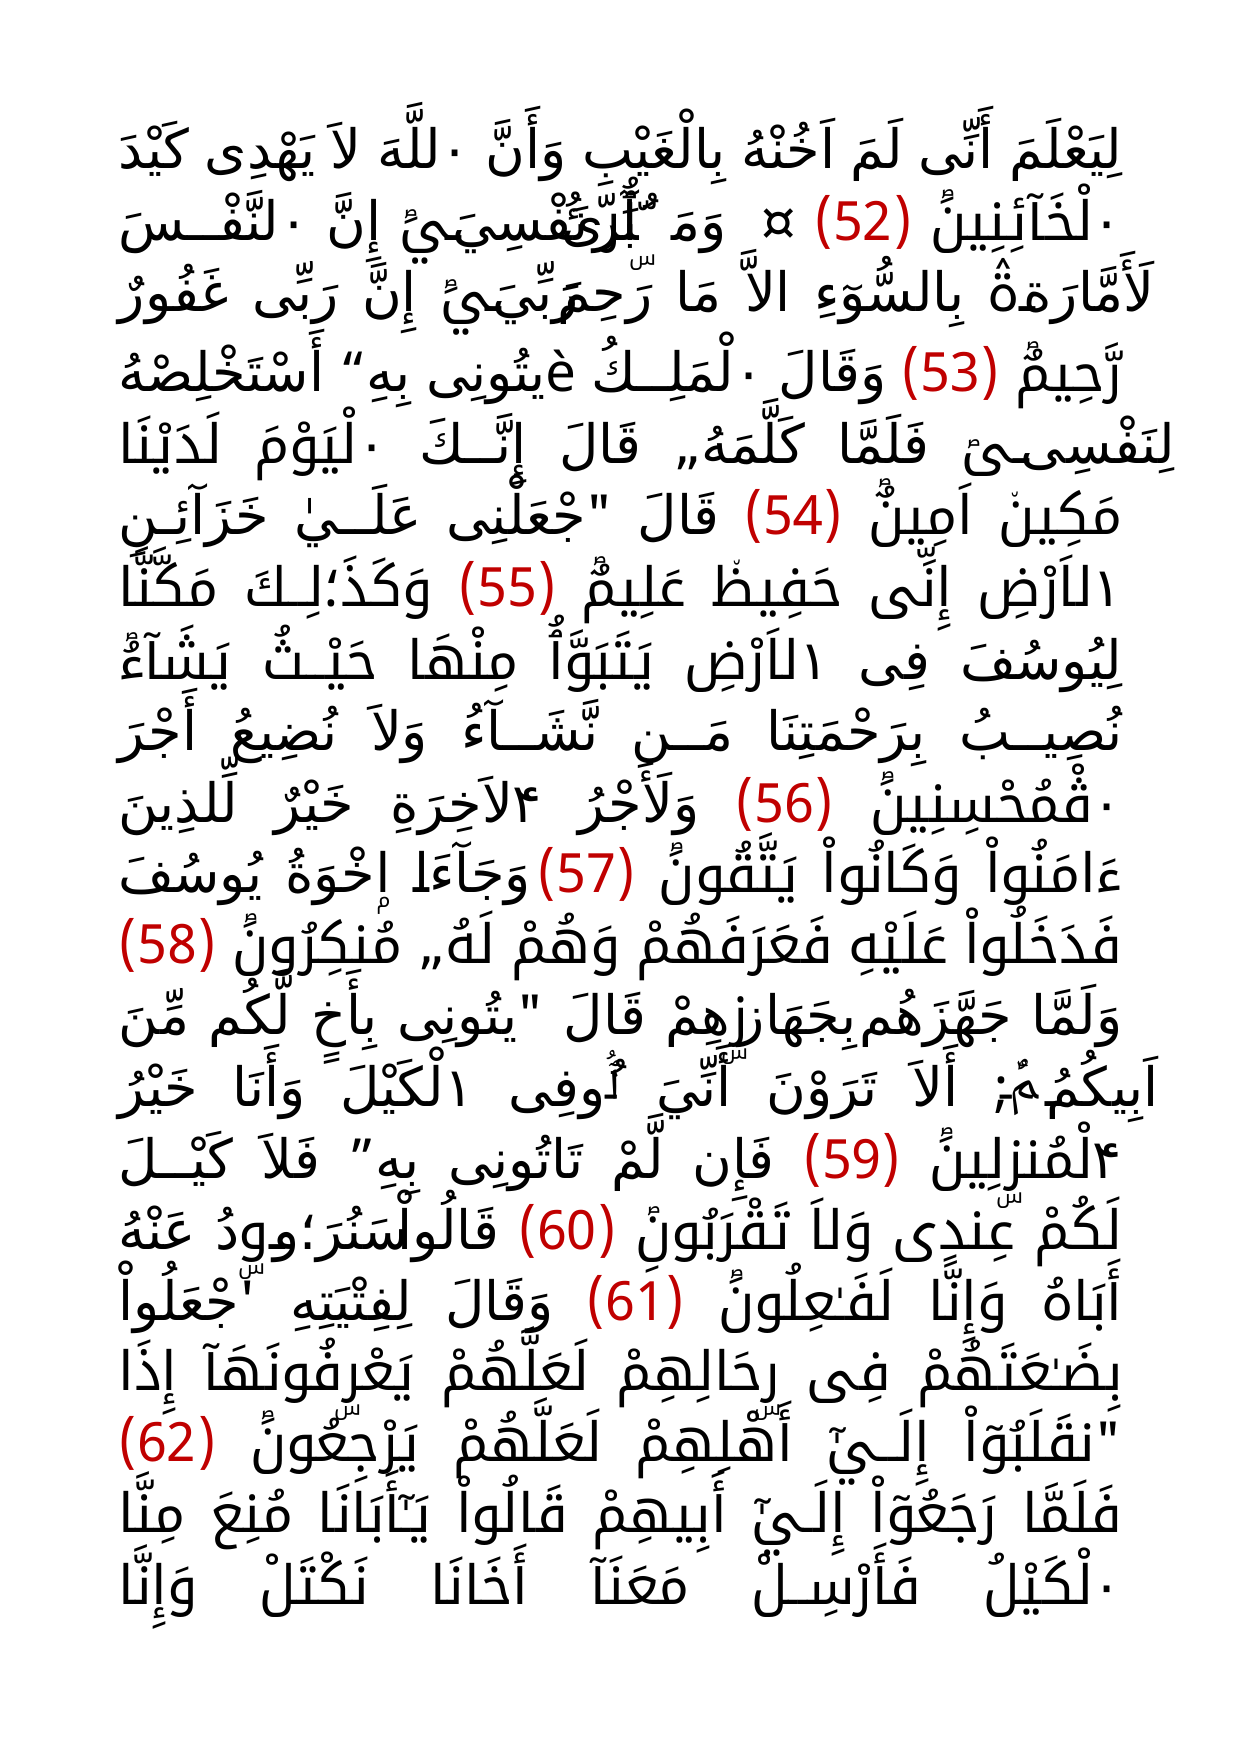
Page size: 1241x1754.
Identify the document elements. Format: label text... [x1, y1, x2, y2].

text بِسْمِ ۱للَّهِ ۱لرَّحْمَـٰنِ ۱لرَّحِيمِ أَلَٓرۭؐ تِلْكَ ءَايَـٰــتُ ۴لْكِتَـٰــبِ ۱لْمُبِينِؐ (1) إِنَّآ أَنزَلْنَـٰهُ قُرْءَ؛ناٗ عَرَبِيّاً لَّعَلَّكُمْ تَعْقِلُونَؐ (2) نَحْنُ نَقُــصُّ عَلَيْكَ أَحْسَــنَ ۰لْقَصَـصِ بِمَآ أَوْحَيْنَآ إِلَيْكَ هَـٰذَا ۰لْقُرْءَانَ وَإِن كُنــتَ مِــن قَبْلِهِ” لَمِــنَ ۰لْغَـٰفِلِينَؐ (3) إِذْ قَالَ يُوسُفُ لَأِبِيهِ يَـٰٓأَبَــتِ إِنِّى رَأَيْــتُ أَحَدَ عَشَرَ كَوْكَباً وَالشَّمْسَ وَالْقَمَرَؐ رَأَيْتُهُمْ لِى سَـٰجِدِينَؐ (4) قَالَ يَـٰبُنَيِّ لاَ تَقْصُصْ رُءْيۭاكَ عَلَــيٰٓ إِخْوَتِــكَ فَيَكِيدُواْ لَكَ كَيْداٗؐ اِنننَّ ۰لشَّيْطَـٰنَ لِلِانسَـٰــنۣ عَدُوٌّ مُّبِينٌؐ (5) وَكَذَ؛لِــكَ يَجْتَبِيــكَ رَبُّــكَ وَيُعَلِّمُكَ مِــن تَاوۣيـلِ ۱لاَحَادِيــثِؐ وَيُتِمُّ نِعْمَتَهُ„ عَلَيْــكَ وَعَلَــيٰٓ ءَالِ يَعْقُوبببَ كَمَآ أَتَمَّهَا عَلَيٰٓ أَبَوَيْكَ مِــن قَبْلُ إِبْرَ؛هِيمَ وَإِسْحَـٰقَؐ إِنَّ رَبَّكَ عَلِيم٘ حَكِيمٌؐ (6) لَّقَدْ كَانَ فِى يُوسُفَ وَإِخْوَتِهِ“ ءَايَـٰــتٌ لِّلسَّآئِـلِينَؐ (7) إِذْ قَالُواْ لَيُوسُفُ وَأَخُوهُ أَحَــبُّ إِلَـيٰٓ أَبِينَا مِنَّا وَنَحْــنُ عُصْبَة٘ؐ اِنَّ أَبَانَا لَفِى ضَچَلٍ مُّبِينٖؐ (8) ۶قْتُلُواْ يُوسُفَ أَوۣ 'طْرَحُوهُ أَرْضاً يَخْــلُ لَكُمْ وَجْهُ أَبِيكُمْ وَتَكُونُواْ مِـنۢ بَعْدِهِ” قَوْماً صَـٰڤِحِينَؐ (9) ¥ قَالَ قَآئِــلٌ مِّنْهُمْ لاَ تَقْتُلُواْ يُوسُفَ وَأَلْقُوهُ فِى غَيَـٰبَـٰــتِ ۱لْجُــبِّ يَلْتَقِطْهُ بَعْــضُ ۴لسَّيَّارَةِ إِن كُنتُمْ فَـٰعِلِينَؐ (10) قَالُواْ يَـٰٓأَبَانَا مَا لَــكَ لاَ تَاﯫ عَلَيٰ يُوسُفَ وَإِنَّا لَهُ„ ڤَنَـٰصِحُونَؐ (11) أَرْسِلْهُ مَعَنَا غَداً يَرْتَعِ وَيَلْعَــبْ وَإِنَّا لَهُ„ لَحَـٰفِظُونَؐ (12) قَالَ إِنِّى ڤَيُحْزۣنُنِيَ أَن تَذْهَبُواْ بِهِ” وَأَخَافُ أَنْ يَّاكُلَهُ ۴لذِّيــبُ وَأَنتُمْ عَنْهُ غَـٰفِلُونَؐ (13) قَالُواْ لَـئِـــنَ اَكَلَهُ ۴لذِّيــبُ وَنَحْــنُ عُصْبَة٘ اِنَّآ إِذاً لَّخَـٰسِرُونَؐ (14) فَلَمَّا ذَهَبُواْ بِهِ” وَأَجْمَعُوٓاْ أَنننْ يَّجْعَلُوهُ فِى غَيَـٰبَـٰــتِ ۱لْجُــبِّ وَأَوْحَيْنَآ إِلَيْهِ لَتُنَبِّيؕنَّهُم بِأَمْرۣهِمْ هَـٰذَا وَهُمْ لاَ يَشْعُرُونَؐ (15) وَجَآءُوٓ أَبَاهُمْ عِشَآءً يَبْكُونَ (16) قَالُواْ يَـٰٓأَبَانَآ إِنَّا ذَهَبْنَا نَسْتَبِقُ وَتَرَكْنَا يُوسُفَ عِندَ مَتَـٰعِنَا فَأَكَلَهُ ۴لذِّيــبُؐ وَمَآ أَنتَ بِمُومِــنٍ لَّنَا وَلَوْ كُنَّا صَـٰدِقِينَؐ (17) وَجَآءُو عَلَيٰ قَمِيصِهِ” بِدَمٍ كَذِبٍؐ قَالَ بَلْ سَوَّلَــتْ لَكُمُ; أَنفُسُكُمُ; أَمْراًؐ فَصَبْرٌ جَمِيلٌؐ وَاللَّهُ ۴لْمُسْتَعَانُ عَلَــيٰ مَا تَصِفُونَؐ (18) وَجَآءَتْ سَيَّارَةٌ فَأَرْسَلُواْ وَارۣدَهُمْ فَأَدْلۭيٰ دَلْوَهُ„ قَالَ يَـٰبُشْرۭ؛يَ هَـٰذَا غُچَمٌؐ وَأَسَرُّوهُ بِضَـٰعَةًؐ وَاللَّهُ عَلِيمٛ بِمَا يَعْمَلُونَؐ (19) وَشَرَوْهُ بِثَمَــنٙ بَخْسٍ دَرَ؛هِمَ مَعْدُودَةٍ وَكَانُواْ فِيهِ مِنَ ۰لزَّ؛هِدِينَؐ (20) وَقَالَ ۰ﻟ﮲ 'شْتَرۭيٰهُ مِــن مِّصْرَ لِامْرَأَتِهِ“ أَكْرۣمِى مَثْوۭيٰهُ عَسۭيٰٓ أَنْ يَّنفَعَنَآ أَوْ نَتَّخِذَهُ„ وَلَداًؐ وَكَذَ؛لِــكَ مَكَّنَّا لِيُوسُفَ فِى ۱لاَرْضِ وَلِنُعَلِّمَهُ„ مِن تَاوۣيلِ ۱لاَحَادِيــثِؐ وَاللَّهُ غَالِــب٘ عَلَيٰٓ أَمْرۣهِؐ” وَچَكِــنَّ أَكْثَرَ ۰لنَّاسِ لاَ يَعْلَمُونَؐ (21) وَلَمَّا بَلَغَ أَشُدَّهُ; ءَاتَيْنَـٰهُ حُكْماً وَعِلْماًؐ وَكَذَ؛لِــكَ نَجْزۣى ۱ڤْمُحْسِنِينَؐ (22) ® وَرَ؛وَدَتْهُ ۴لتِى هُوَ فِى بَيْتِهَا عَــن نَّفْسِهِ” وَغَلَّقَــتِ ۱لاَبْوَ؛بببَ وَقَالَتْ هِيتَ لَــكَؐ قَالَ مَعَاذَ ۰للَّهِؐ إِنَّهُ„ رَبِّــيَ أَحْسَــنَ مَثْوۭايَؐ إِنَّهُ„ لاَ يُفْلِحُ ۴لظَّـٰلِمُونَؐ (23) وَلَقَدْ هَمَّــتْ بِهِؐ” وَهَمَّ بِهَا لَوْلآَ أَن رّۭءۭا بُرْهَـٰنَ رَبِّهِؐ” كَذَ؛لِــكَ لِنَصْرۣفَ عَنْهُ ۴لسُّوٓءَ وَاڤْفَحْشَآءَؐ اۭنَّهُ„ مِـنْ عِبَادِنَا ۰ڤْمُخْلَصِينَؐ (24) وَاسْتَبَقَا ۰لْبَابببَ وَقَدَّتتتْ قَمِيصَهُ„ مِن دُبُرٍ وَأَلْفَيَا سَيِّدَهَا لَدَا ۰لْبَابببِؐ قَالَــتْ مَا جَزَآءُ مَنَ اَرَادَ بِأَهْلِكَ سُوٓءاٗ اِلٓاَّ أَنْ يُّسْجَنَ أَوْ عَذَاب٘ اَلِيمٌؐ (25) قَالَ هِيَ رَ؛وَدَتْنِى عَن نَّفْسِىؐ وَشَهِدَ شَاهِدٌ مِّــنَ اَهْلِهَآ إِننن كَانَ قَمِيصُهُ„ قُدَّ مِن قُبُلٍ فَصَدَقَــتْ وَهُوَ مِــنَ ۰لْكَـٰذِبِينَ (26) وَإِننن كَانَ قَمِيصُهُ„ قُدَّ مِن دُبُرٍ فَكَذَبَــتْؐ وَهُوَ مِــنَ ۰لصَّـٰدِقِينَؐ (27) فَلَمَّا رۭءۭا قَمِيصَهُ„ قُدَّ مِن دُبُرٍ قَالَ إِنَّهُ„ مِــن كَيْدِكُنَّ إِنَّ كَيْدَكُنَّ عَظِيمٌؐ (28) يُوسُفُ أَعْرۣضضضْ عَنْ هَـٰذَاؐ وَاسْتَغْفِـرۣى لِذَنۢبِــكِ إِنَّــكِ كُنــتِ مِــنَ ۰لْخَاطِـِٕينَؐ (29) وَقَالَ نِسْوَةٌ فِى ۱لْمَدِينَةِ 'مْرَأَتتتُ ۴لْعَزۣيزۣ تُرَ؛وۣدُ فَتۭيٰهَا عَــن نَّفْسِهِ” قَدْ شَغَفَهَا حُبّاٗؐ اِنَّا لَنَرۭيٰهَا فِى ضَچَـلٍ مُّبِـينٍؐ (30) فَلَمَّا سَمِعَــتْ بِمَكْرۣهِنَّ أَرْسَلَتِ اِلَيْهِنَّ وَأَعْتَدَتْ لَهُــنَّ مُتَّكَـٔاً وَءَاتَــتْ كُلَّ وَ؛حِدَةٍ مِّنْهُنَّ سِكِّيناً وَقَالَتُ ۶خْرُجْ عَلَيْهِـنَّؐ فَلَمَّا رَأَيْنَهُ; أَكْبَرْنَهُ„ وَقَطَّعْنَ أَيْدِيَهُنَّ وَقُلْــنَ حَـٰشَ لِلهِ مَا هَـٰذَا بَشَراٗؐ اِنْ هَـٰذَآ إِلاَّ مَلَــكٌ كَرۣيمٌؐ (31) قَالَــتْ فَذَ؛لِكُنَّ ۰ﻟ﮲ لُمْتُنَّنِى فِيهِؐ وَلَقَدْ رَ؛وَدتُّهُ„ عَــن نَّفْسِهِ” فَاسْتَعْصَمَؐ وَلَئِن لَّمْ يَفْعَــلْ مَآ ءَامُرُهُ„ ڤَيُسْجَنَنَّ وَلَيَكُوناً مِّــنَ ۰لصَّـٰغِرۣينَؐ (32) © قَالَ رَبِّ ۱لسِّجْنُ أَحَبُّ إِلَــيَّ مِمَّا يَدْعُونَنِىٓ إِلَيْهِ وَإِلاَّ تَصْرۣفْ عَنِّى كَيْدَهُنَّ أَصْبُ إِلَيْهِنَّ وَأَكُــن مِّنَ ۰لْجَـٰهِلِينَؐ (33) فَاسْتَجَابَ لَهُ„ رَبُّهُ„ فَصَرَفَ عَنْهُ كَيْدَهُنَّؐ إِنَّهُ„ هُوَ ۰لسَّمِيعُ ۴لْعَلِيمُؐ (34) ثُمَّ بَدَا لَهُم مِّـنۢ بَعْدِ مَا رَأَوُاْ ۴لاَيَـٰــتِ ڤَيَسْجُنُنَّهُ„ حَتَّــيٰ حِينٍؐ (35) وَدَخَــلَ مَعَهُ ۴لسِّجْــنَ فَتَيَـٰــنۣؐ قَالَ أَحَدُهُمَآ إِنِّيَ أَرۭيٰنِــيَ أَعْصِرُ خَمْراًؐ وَقَالَ ۰لاَخَرُ إِنِّيَ أَرۭيٰنِــيَ أَحْمِلُ فَوْقَ رَأْسِى خُبْزاً تَاكُلُ ۴لطَّيْرُ مِنْهُؐ نَبِّيؔنَا بِتَاوۣيلِهِ“ إِنَّا نَرۭيٰــكَ مِــنَ ۰ڤْمُحْسِنِينَؐ (36) قَالَ لاَ يَاتِيكُمَا طَعَامٌ تُرْزَقَـٰنِهِ“ إِلاَّ نَبَّأْتُكُمَا بِتَاوۣيلِهِ” قَبْلَ أَنْ يَّاتِيَكُمَاؐ ذَ؛لِكُمَا مِمَّا عَلَّمَنِى رَبِّيَؐ إِنِّى تَرَكْــتُ مِلَّةَ قَوْمٍ لاَّ يُومِنُونَ بِاللَّهِ وَهُم بِالاَخِرَةِ هُمْ كَـٰفِرُونَؐ (37) وَاتَّبَعْــتُ مِلَّةَ ءَابَآءِيَ إِبْرَ؛هِيمَ وَإِسْحَـٰقَ وَيَعْقُوبببَؐ مَا كَانَ لَنَآ أَن نُّشْرۣكككَ بِاللَّهِ مِن شَيْءٍؐ ذَ؛لِــكَ مِـن فَضْـلِ ۱للَّهِ عَلَيْنَا وَعَلَي ۰لنَّاسِؐ وَچَكِــنَّ أَكْثَرَ ۰لنَّاسسسِ لاَ يَشْكُرُونَؐ (38) يَـٰصَـٰحِبَيِ ۱ڤسِّجْــنۣ ءَآرْبَابٌ مُّتَفَرّۣقُونَ خَيْر٘ اَمِ ۱للَّهُ ۴لْوَ؛حِدُ ۴لْقَهَّارُؐ (39) مَا تَعْبُدُونَ مِن دُونِهِ“ إِلٓاَّ أَسْمَآءً سَمَّيْتُمُوهَآ أَنتُمْ وَءَابَآؤُكُم مَّآ أَنزَلَ ۰للَّهُ بِهَا مِــن سُلْطَـٰنٖؐ اِنِ ۱لْحُكْمُ إِلاَّ لِلهِؐ أَمَرَ أَلاَّ تَعْبُدُوٓاْ إِلٓاَّ إِيَّاهُؐ ذَ؛لِكَ ۰لدِّيــنُ ۴لْقَيِّمُؐ وَچَكِنَّ أَكْثَرَ ۰لنَّاسسسِ لاَ يَعْلَمُونَؐ (40) يَـٰصَـٰحِبَــيۣ ۱لسِّجْـنِ أَمَّــآ أَحَدُكُمَا فَيَسْقِى رَبَّهُ„ خَمْراًؐ وَأَمَّا ۰لاَخَرُ فَيُصْلَــبُ فَتَاكُلُ ۴لطَّيْرُ مِن رَّأْسِهِؐ” قُضِــيَ ۰لاَمْرُ ۴ﻟ﮲ فِيهِ تَسْتَفْتِيَـٰنِؐ (41) ® وَقَالَ لِلذِى ظَــنَّ أَنَّهُ„ نَاجٍ مِّنْهُمَا ۸ذْكُرْنِى عِندَ رَبِّكَؐ فَأَنسۭيٰهُ ۴لشَّيْطَـٰنُ ذِكْرَ رَبِّهِ” فَلَبِــثَ فِى ۱لسِّجْنِ بِضْعَ سِنِينَؐ (42) وَقَالَ ۰لْمَلِــكُ إِنِّيَ أَرۭيٰ سَبْعَ بَقَرَ؛تتتٍ سِمَانٍ يَاكُلُهُــنَّ سَبْع٘ عِجَافٌ وَسَبْعَ سُنۢبُچَــتٖ خُضْرٍ وَٱُخَرَ يَابِسَـٰــتٍؐ يَـٰٓأَيُّهَا ۰لْمَلُءَ اَ۬فْتُونِى فِى رُءْيۭـٰيَ إِن كُنتُمْ لِلرُّءْيۭا تَعْبُرُونَؐ (43) قَالُوٓاْ أَضْغَـٰثُ أَحْچَمٍؐ وَمَا نَحْـنُ بِتَاوۣيـلِ ۱لاَحْچَمِ بِعَـٰلِمِيـنَؐ (44) وَقَالَ ۰ﻟ﮲ نَجَا مِنْهُمَا وَادَّكَرَ بَعْدَ ٱُمَّةٖ اَنَآ ٱُنَبِّيؖكُم بِتَاوۣيلِهِ” فَأَرْسِلُونِؐ (45) يُوسُفُ أَيُّهَا ۰لصِّدِّيقُ أَفْتِنَا فِى سَبْعِ بَقَرَ؛تتتٍ سِمَانٍ يَاكُلُهُــنَّ سَبْع٘ عِجَافٌ وَسَبْعِ سُنۢبُچَــتٖ خُضْرٍ وَٱُخَرَ يَابِسَـٰــتٍ لَّعَلِّيَ أَرْجِعُ إِلَــي ۰لنَّاسسسِ لَعَلَّهُمْ يَعْلَمُونَؐ (46) قَالَ تَزْرَعُونَ سَبْعَ سِنِيــنَ دَأْباًؐ فَمَا حَصَدتُّمْ فَذَرُوهُ فِى سُنۢبُلِهِ“ إِلاَّ قَلِيلًا مِّمَّا تَاكُلُونَؐ (47) ثُمَّ يَاتِى مِـنۢ بَعْدِ ذَ؛لِــكَ سَبْعٌ شِدَادٌ يَاكُلْــنَ مَا قَدَّمْتُمْ لَهُــنَّ إِلاَّ قَلِيلًا مِّمَّا تُحْصِنُونَؐ (48) ثُمَّ يَاتِى مِـنۢ بَعْدِ ذَ؛لِــكَ عَامٌ فِيهِ يُغَاثُ ۴لنَّاسُ وَفِيهِ يَعْصِرُونَؐ (49) وَقَالَ ۰لْمَلِــكُ èيتُونِى بِهِؐ” فَلَمَّا جَآءَهُ ۴لرَّسُولُ قَالَ "رْجِعِ اِلَيٰ رَبِّــكَ فَسْـَٔلْهُ مَا بَالُ ۴لنِّسْوَةِ ۱لــتِى قَطَّعْنَ أَيْدِيَهُنَّؐ إِنَّ رَبِّى بِكَيْدِهِــنَّ عَلِيمٌؐ (50) قَالَ مَا خَطْبُكُــنَّ إِذْ رَ؛وَدتُّنَّ يُوسُفَ عَــن نَّفْسِهِؐ” قُلْــنَ حَـٰشَ لِلهِ مَا عَلِمْنَا عَلَيْهِ مِن سُوٓءٍؐ قَالَــتِ 'مْرَأَتتتُ ۴لْعَزۣيزۣ ۱چَـــنَ حَصْحَصَ ۰لْحَــقُّ أَنَا رَ؛وَدتُّهُ„ عَن نَّفْسِهِ” وَإِنَّهُ„ لَمِــنَ ۰لصَّـٰدِقِينَؐ (51) ذَ؛لِــكَ لِيَعْلَمَ أَنِّى لَمَ اَخُنْهُ بِالْغَيْبِ وَأَنَّ ۰للَّهَ لاَ يَهْدِى كَيْدَ ۰لْخَآئِنِينَؐ (52) ¤ وَمَآ ٱُبَرّۣىُٔ نَفْسِيَؐ إِنَّ ۰لنَّفْــسَ لَأَمَّارَةٛ بِالسُّوٓءِ الاَّ مَا رَحِمَ رَبِّيَؐ إِنَّ رَبِّى غَفُورٌ رَّحِيمٌؐ (53) وَقَالَ ۰لْمَلِــكُ èيتُونِى بِهِ“ أَسْتَخْلِصْهُ لِنَفْسِىؐ فَلَمَّا كَلَّمَهُ„ قَالَ إِنَّــكَ ۰لْيَوْمَ لَدَيْنَا مَكِين٘ اَمِينٌؐ (54) قَالَ "جْعَلْنِى عَلَــيٰ خَزَآئِـنِ ۱لاَرْضِ إِنِّى حَفِيظ٘ عَلِيمٌؐ (55) وَكَذَ؛لِــكَ مَكَّنَّا لِيُوسُفَ فِى ۱لاَرْضِ يَتَبَوَّٱُ مِنْهَا حَيْــثُ يَشَآءُؐ نُصِيــبُ بِرَحْمَتِنَا مَــن نَّشَــآءُ وَلاَ نُضِيعُ أَجْرَ ۰ڤْمُحْسِنِينَؐ (56) وَلَأَجْرُ ۴لاَخِرَةِ خَيْرٌ لِّلذِينَ ءَامَنُواْ وَكَانُواْ يَتَّقُونَؐ (57) وَجَآءَ اۭخْوَةُ يُوسُفَ فَدَخَلُواْ عَلَيْهِ فَعَرَفَهُمْ وَهُمْ لَهُ„ مُنكِرُونَؐ (58) وَلَمَّا جَهَّزَهُم بِجَهَازۣهِمْ قَالَ "يتُونِى بِأَخٍ لَّكُم مِّنَ اَبِيكُمُؐ; أَلاَ تَرَوْنَ أَنِّيَ ٱُوفِى ۱لْكَيْلَ وَأَنَا خَيْرُ ۴لْمُنزۣلِينَؐ (59) فَإِن لَّمْ تَاتُونِى بِهِ” فَلاَ كَيْــلَ لَكُمْ عِندِى وَلاَ تَقْرَبُونِؐ (60) قَالُواْ سَنُرَ؛وۣدُ عَنْهُ أَبَاهُ وَإِنَّا لَفَـٰعِلُونَؐ (61) وَقَالَ لِفِتْيَتِهِ 'جْعَلُواْ بِضَـٰعَتَهُمْ فِى رۣحَالِهِمْ لَعَلَّهُمْ يَعْرۣفُونَهَآ إِذَا "نقَلَبُوٓاْ إِلَــيٰٓ أَهْلِهِمْ لَعَلَّهُمْ يَرْجِعُونَؐ (62) فَلَمَّا رَجَعُوٓاْ إِلَـيٰٓ أَبِيهِمْ قَالُواْ يَـٰٓأَبَانَا مُنِعَ مِنَّا ۰لْكَيْلُ فَأَرْسِــلْ مَعَنَآ أَخَانَا نَكْتَلْ وَإِنَّا لَهُ„ لَحَـٰفِظُونَؐ (63) قَالَ هَــلَ —امَنُكُمْ عَلَيْهِ إِلاَّ كَمَآ أَمِنتُكُمْ عَلَـيٰٓ أَخِيهِ مِن قَبْـلُؐ فَاللَّهُ خَيْر٘ حِفْظاًؐ وَهُوَ أَرْحَمُ ۴لرَّ؛حِمِينَؐ (64) وَلَمَّا فَتَحُواْ مَتَـٰعَهُمْ وَجَدُواْ بِضَـٰعَتَهُمْ رُدَّتتتِ اِلَيْهِمْ قَالُواْ يَـٰٓأَبَانَا مَا نَبْغِىؐ هَـٰذِهِ” بِضَـٰعَتُنَا رُدَّتتتِ اِلَيْنَا وَنَمِيرُ أَهْلَنَا وَنَحْفَظُ أَخَانَا وَنَزْدَادُ كَيْلَ بَعِيرٍؐ ذَ؛لِــكَ كَيْــلٌ يَسِيرٌؐ (65) ® قَالَ لَنُ ۷رْسِلَهُ„ مَعَكُمْ حَتَّيٰ تُوتُونِ مَوْثِقاً مِّــنَ ۰للَّهِ لَتَاتُنَّنِى بِهِ“ إِلٓاَّ أَنْ يُّحَاطَ بِكُمْؐ فَلَمَّآ ءَاتَوْهُ مَوْثِقَهُمْ قَالَ ۰للَّهُ عَلَيٰ مَا نَقُولُ وَكِيـلٌؐ (66) وَقَالَ يَـٰبَنِــيَّ لاَ تَدْخُلُواْ مِـنۢ بَابببٍ وَ؛حِدٍ وَادْخُلُواْ مِنَ اَبْوَ؛بٍ مُّتَفَرّۣقَةٍؐ وَمَآ ٱُغْنِى عَنكُم مِّــنَ ۰للَّهِ مِن شَيْءٖؐ اِنننۣ ۱لْحُكْمُ إِلاَّ لِلهِؐ عَلَيْهِ تَوَكَّلْــتُؐ وَعَلَيْهِ فَلْيَتَوَكَّلِ ۱لْمُتَوَكِّلُونَؐ (67) وَلَمَّا دَخَلُواْ مِــنْ حَيْــثُ أَمَرَهُمُ; أَبُوهُم مَّا كَانَ يُغْنِى عَنْهُم مِّــنَ ۰للَّهِ مِن شَيْءٖ اِلاَّ حَاجَةً فِى نَفْسِ يَعْقُوبَ قَضۭيٰهَاؐ وَإِنَّهُ„ لَذُو عِلْمٍ لِّمَا عَلَّمْنَـٰهُؐ وَچَكِــنَّ أَكْثَرَ ۰لنَّاسسسِ لاَ يَعْلَمُونَؐ (68) وَلَمَّا دَخَلُواْ عَلَيٰ يُوسُفَ ءَاوۭيٰٓ إِلَيْهِ أَخَاهُؐ قَالَ إِنِّــيَ أَنَآ أَخُوكككَ فَلاَ تَبْتَئِـسْ بِمَا كَانُواْ يَعْمَلُونَؐ (69) فَلَمَّا جَهَّزَهُم بِجَهَازۣهِمْ جَعَلَ ۰لسِّقَايَةَ فِى رَحْـلِ أَخِيهِ ثُمَّ أَذَّنَ مُوَ۬ذِّن٘ اَيَّتُهَا ۰لْعِيرُ إِنَّكُمْ لَسَـٰرۣقُونَؐ (70) قَالُواْ وَأَقْبَلُواْ عَلَيْهِم مَّاذَا تَفْقِدُونَؐ (71) قَالُواْ نَفْقِدُ صُوَاعَ ۰لْمَلِكِؐ وَلِمَـن جَآءَ بِهِ” حِمْلُ بَعِيرٍ وَأَنَا بِهِ” زَعِيمٌؐ (72) قَالُواْ تَاللَّهِ لَقَدْ عَلِمْتُم مَّا جِيؔنَا لِنُفْسِدَ فِى ۱لاَرْضِ وَمَا كُنَّا سَـٰرۣقِينَؐ (73) قَالُواْ فَمَا جَزَ×ؤُهُ; إِننن كُنتُمْ كَـٰذِبِينَؐ (74) قَالُواْ جَزَ×ؤُهُ„ مَنْ وُّجِدَ فِى رَحْلِهِ” فَهُوَ جَزَ×ؤُهُؐ, كَذَ؛لِــكَ نَجْزۣى ۱لظَّـٰلِمِينَؐ (75) فَبَدَأَ بِأَوْعِيَتِهِمْ قَبْلَ وۣعَآءِ اَ۬خِيهِ ثُمَّ "سْتَخْرَجَهَا مِنْ وّۣعَآءِ اَ۬خِيهِؐ كَذَ؛لِــكَ كِدْنَا لِيُوسُفَؐ مَا كَانَ لِيَاخُذَ أَخَاهُ فِى دِينِ ۱لْمَلِــكِ إِلٓاَّ أَنْ يَّشَآءَ ۰للَّهُؐ نَرْفَعُ دَرَجَـٰــتِ مَــن نَّشَآءُؐ وَفَوْقَ كُلِّ ذى عِلْمٖ عَلِيمٌؐ (76) © قَالُوٓاْ إِنْ يَّسْرۣقْ فَقَدْ سَرَقَ أَخٌ لَّهُ„ مِــن قَبْلُؐ فَأَسَرَّهَا يُوسُفُ فِى نَفْسِهِ” وَلَمْ يُبْدِهَا لَهُمْؐ قَالَ أَنتُمْ شَرٌّ مَّكَاناًؐ وَاللَّهُ أَعْلَمُ بِمَا تَصِفُونَؐ (77) قَالُواْ يَـٰٓأَيُّهَا ۰لْعَزۣيزُ إِنَّ لَهُ; أَباً شَيْخاً كَبِيراً فَخُذَ اَحَدَنَا مَكَانَهُ; إِنَّا نَرۭيٰــكَ مِــنَ ۰ڤْمُحْسِنِينَؐ (78) قَالَ مَعَاذَ ۰للَّهِ أَن نَّاخُذَ إِلاَّ مَنْ وَّجَدْنَا مَتَـٰعَنَا عِندَهُ; إِنَّـآ إِذاً لَّظَـٰلِمُونَؐ (79) فَلَمَّا "سْتَيْــَٔـسُواْ مِنْهُ خَلَصُواْ نَجِيّاًؐ قَالَ كَبِيرُهُمُ; أَلَمْ تَعْلَمُوٓاْ أَنَّ أَبَاكُمْ قَدَ اَخَذَ عَلَيْكُم مَّوْثِقاً مِّــنَ ۰للَّهِؐ وَمِــن قَبْلُ مَا فَرَّطْتُّمْ فِى يُوسُفَؐ فَلَنَ اَبْرَحَ ۰لاَرْضضضَ حَتَّيٰ يَاذَنَ لِيَ أَبِيَ أَوْ يَحْكُمَ ۰للَّهُ لِىؐ وَهُوَ خَيْرُ ۴لْحَـٰكِمِينَؐ (80) "رْجِعُوٓاْ إِلَـيٰٓ أَبِيكُمْ فَقُولُواْ يَـٰٓأَبَانَآ إِنَّ "بْنَــكَ سَرَقَؐ وَمَا شَهِدْنَآ إِلاَّ بِمَا عَلِمْنَا وَمَا كُنَّا لِلْغَيْبِ حَـٰفِظِينَؐ (81) وَسْـَٔلِ ۱لْقَرْيَةَ ۰لتِى كُنَّا فِيهَا وَالْعِيرَ ۰لتِىٓ أَقْبَلْنَا فِيهَا وَإِنَّا لَصَـٰدِقُونَؐ (82) قَالَ بَلْ سَوَّلَتْ لَكُمُ; أَنفُسُكُمُ; أَمْراًؐ فَصَبْرٌ جَمِيــل٘ؐ عَسَــي ۰للَّهُ أَنْ يَّاتِيَنِى بِهِمْ جَمِيعاٗؐ اِنَّهُ„ هُوَ ۰لْعَلِيمُ ۴لْحَكِيمُؐ (83) وَتَوَلّۭــيٰ عَنْهُمْ وَقَالَ يَـٰٓأَسَفۭــيٰ عَلَيٰ يُوسُفَؐ وَابْيَضَّــتْ عَيْنَـٰهُ مِــنَ ۰لْحُزْنِ فَهُوَ كَظِيمٌؐ (84) قَالُواْ تَاللَّهِ تَفْتَؤُاْ تَذْكُرُ يُوسُفَ حَتَّيٰ تَكُونَ حَرَضاٗ اَوْ تَكُونَ مِــنَ ۰لْهَـٰلِكِينَؐ (85) قَالَ إِنَّمَآ أَشْكُواْ بَثِّى وَحُزْنِيَ إِلَــي ۰للَّهِؐ وَأَعْلَمُ مِــنَ ۰للَّهِ مَا لاَ تَعْلَمُونَؐ (86) يَـٰبَنِــيَّ "ذْهَبُواْ فَتَحَسَّسُواْ مِنْ يُّوسُفَ وَأَخِيهِ وَلاَ تَاْيْــَٔـسُواْ مِن رَّوْحِ ۱للَّهِؐ إِنَّهُ„ لاَ يَاْيْـَٔسُ مِن رَّوْحِ ۱للَّهِ إِلاَّ ۰لْقَوْمُ ۴لْكَـٰفِرُونَؐ (87) ® فَلَمَّا دَخَلُواْ عَلَيْهِ قَالُواْ يَـٰٓأَيُّهَا ۰لْعَزۣيزُ مَسَّنَا وَأَهْلَنَا ۰لضُّرُّ وَجِيؔنَا بِبِضَـٰعَةٍ مُّزْجۭيٰةٍؐ فَأَوْفِ لَنَا ۰لْكَيْلَ وَتَصَدَّقْ عَلَيْنَآؐ إِنننَّ ۰للَّهَ يَجْزۣى ۱لْمُتَصَدِّقِينَؐ (88) قَالَ هَلْ عَلِمْتُم مَّا فَعَلْتُم بِيُوسُفَ وَأَخِيهِ إِذَ اَنتُمْ جَـٰهِلُونَؐ (89) قَالُوٓاْ أَ.نَّكَ لَأَنــتَ يُوسُفُؐ قَالَ أَنَا يُوسُفُ وَهَـٰذَآ أَخِىؐ قَدْ مَــنَّ ۰للَّهُ عَلَيْنَآؐ إِنَّهُ„ مَنْ يَّتَّقِ وَيَصْبِرْ فَإِنننَّ ۰للَّهَ لاَ يُضِيعُ أَجْرَ ۰ڤْمُحْسِنِينَؐ (90) قَالُواْ تَاللَّهِ لَقَدَ —اثَرَكككَ ۰للَّهُ عَلَيْنَا وَإِن كُنَّا لَخَـٰطِـِٕيـنَؐ (91) قَالَ لاَ تَثْرۣيــبَ عَلَيْكُمُؐ ۴لْيَوْمَ يَغْفِرُ ۴للَّهُ لَكُمْؐ وَهُوَ أَرْحَمُ ۴لرَّ؛حِمِينَؐ (92) "ذْهَبُواْ بِقَمِيصِى هَـٰذَا فَأَلْقُوهُ عَلَيٰ وَجْهِ أَبِى يَاتِ بَصِيراً وَاتُونِى بِأَهْلِكُمُ; أَجْمَعِيـنَؐ (93) وَلَمَّـا فَصَلَــتِ ۱لْعِيرُ قَالَ أَبُوهُمُ; إِنِّى لَأَجِدُ رۣيحَ يُوسُفَ لَوْلآَ أَن تُفَنِّدُونِؐ (94) قَالُواْ تَاللَّهِ إِنَّــكَ لَفِى ضَچَلِــكَ ۰لْقَدِيمِؐ (95) فَلَمَّآ أَن جَآءَ ۰لْبَشِيرُ أَلْقۭيٰهُ عَلَيٰ وَجْهِهِ” فَارْتَدَّ بَصِيراًؐ قَالَ أَلَمَ اَقُــل لَّكُمُ; إِنِّــيَ أَعْلَمُ مِــنَ ۰للَّهِ مَا لاَ تَعْلَمُونَؐ (96) قَالُواْ يَـٰٓأَبَانَا "سْتَغْفِرْ لَنَا ذُنُوبَنَآ إِنَّا كُنَّا خَـٰطِـِٕينَؐ (97) قَالَ سَوْفَ أَسْتَغْفِرُ لَكُمْ رَبِّــيَؐ إِنَّهُ„ هُوَ ۰لْغَفُورُ ۴لرَّحِيمُؐ (98) فَلَمَّا دَخَلُواْ عَلَيٰ يُوسُفَ ءَاوۭيٰٓ إِلَيْهِ أَبَوَيْهِ وَقَالَ ۸دْخُلُواْ مِصْرَ إِن شَآءَ ۰للَّهُ ءَامِنِينَؐ (99) وَرَفَعَ أَبَوَيْهِ عَلَي ۰لْعَرْشِ وَخَرُّواْ لَهُ„ سُجَّداًؐ وَقَالَ يَـٰٓأَبَــتِ هَـٰذَا تَاوۣيلُ رُءْيۭـٰــيَ مِـن قَبْلُ قَدْ جَعَلَهَا رَبِّى حَقّاًؐ وَقَدَ اَحْسَــنَ بِـيَ إِذَ اَخْرَجَنِى مِــنَ ۰ڤسِّجْنِ وَجَآءَ بِكُم مِّــنَ ۰لْبَدْوۣ مِـنۢ بَعْدِ أَن نَّزَغَ ۰لشَّيْطَـٰنُ بَيْنِى وَبَيْنَ إِخْوَتِيَؐ إِنَّ رَبِّى لَطِيفٌ لِّمَا يَشَآءُؐ اِ۬نَّهُ„ هُوَ ۰لْعَلِيمُ ۴لْحَكِيمُؐ (100) ¥ رَبِّ قَدَ —اتَيْتَنِى مِــنَ ۰لْمُلْــكِ وَعَلَّمْتَنِى مِــن تَـاوۣيـلِ ۱لاَحَادِيــثِؐ فَاطِرَ ۰لسَّمَـٰوَ؛تِ وَالاَرْضضضِ أَنــتَ وَلِــىِّ” فِى ۱لدُّنْيۭا وَالاَخِرَةِ تَوَفَّنِى مُسْلِماً وَأَلْحِقْنِى بِاڤصَّـٰڤِحِينَؐ (101) ذَ؛لِكَ مِــنَ اَنۢبَآءِ ۱لْغَيْــبِ نُوحِيهِ إِلَيْــكَؐ وَمَا كُنتَ لَدَيْهِمُ; إِذَ اَجْمَعُوٓاْ أَمْرَهُمْ وَهُمْ يَمْكُرُونَؐ (102) وَمَآ أَكْثَرُ ۴لنَّاسِ وَلَوْ حَرَصْــتَ بِمُومِنِينَؐ (103) وَمَا تَسْـَٔلُهُمْ عَلَيْهِ مِــنَ اَجْرٖؐ اِنْ هُوَ إِلاَّ ذِكْرٌ لِّلْعَـٰلَمِينَؐ (104) وَكَأَيِّــن مِّـنَ —ايَةٍ فِى ۱لسَّمَـٰوَ؛تتتِ وَالاَرْضِ يَمُرُّونَ عَلَيْهَا وَهُمْ عَنْهَا مُعْرۣضُونَؐ (105) وَمَا يُومِــنُ أَكْثَرُهُم بِاللَّهِ إِلاَّ وَهُم مُّشْرۣكُونَؐ (106) أَفَأَمِنُوٓاْ أَننن تَـاتِيَهُمْ غَـٰشِيَةٌ مِّــنْ عَذَابببِ ۱للَّهِ أَوْ تَاتِيَهُمُ ۴لسَّاعَةُ بَغْتَةً وَهُمْ لاَ يَشْعُرُونَؐ (107) قُلْ هَـٰذِهِ” سَبِيلِــيَ أَدْعُوٓاْ إِلَــي ۰للَّهِؐ عَلَيٰ بَصِيرَةٖ اَنَا وَمَـنِ 'تَّبَعَنِىؐ وَسُبْحَـٰــنَ ۰للَّهِؐ وَمَآ أَنَا مِــنَ ۰لْمُشْرۣكِينَؐ (108) وَمَآ أَرْسَلْنَا مِــن قَبْلِــكَ إِلاَّ رۣجَالًا يُوحۭيٰٓ إِلَيْهِم مِّــنَ اَهْـلِ ۱لْقُرۭيٰٓؐ أَفَلَمْ يَسِيرُواْ فِى ۱لاَرْضِ فَيَنظُرُواْ كَيْفَ كَانَ عَـٰقِبَةُ ۴لذِينَ مِن قَبْلِهِمْؐ وَلَدَارُ ۴لاَخِرَةِ خَيْرٌ لِّلذِيــنَ "تَّقَوَاْؐ اَفَلاَ تَعْقِلُونَؐ (109) حَتَّيٰٓ إِذَا "سْتَيْـَٔــسَ ۰لـرُّسُلُ وَظَنُّوٓاْ أَنَّهُمْ قَدْ كُذِّبُواْ جَآءَهُمْ نَصْرُنَا فَنُنِجى مَــن نَّشَآءُؐ وَلاَ يُرَدُّ بَأْسُنَا عَـنِ ۱لْقَوْمِ ۱ڤْمُجْرۣمِينَؐ (110) ® لَقَدْ كَانَ فِى قَصَصِهِمْ عِبْرَةٌ لُءِّوْلِى ۱لاَلْبَـٰــبِؐ مَا كَانَ حَدِيثاً يُفْتَرۭيٰؐ وَچَكِــن تَصْدِيقَ ۰ﻟ﮲ بَيْــنَ يَدَيْهِ وَتَفْصِيــلَ كُــلّۣ شَيْءٍ وَهُديً وَرَحْمَةً لِّقَوْمٍ يُومِنُونَ (111) [118, 118, 1122, 1627]
